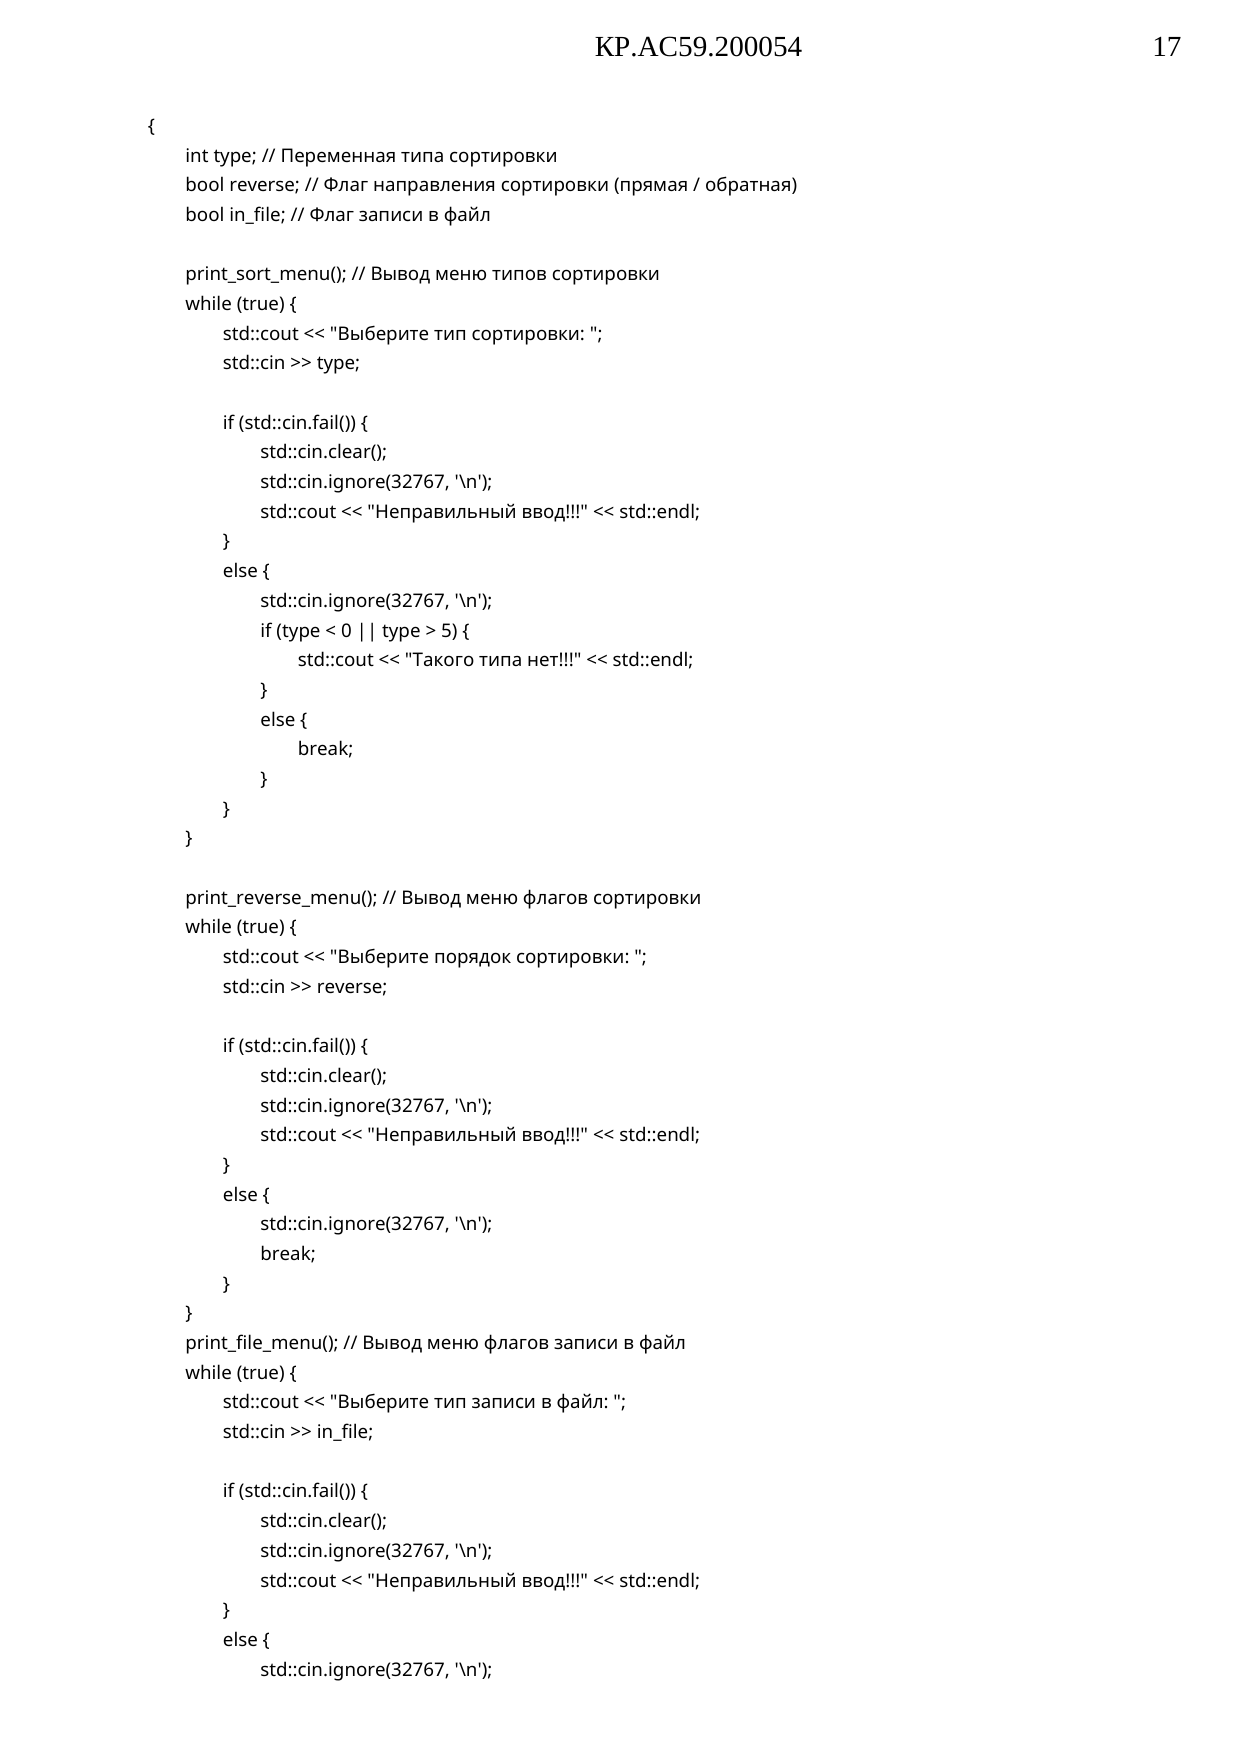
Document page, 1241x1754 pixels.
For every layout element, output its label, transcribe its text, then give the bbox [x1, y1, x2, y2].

list std::cout << "Выберите тип записи в файл: "; [223, 1384, 1181, 1414]
list std::cin.ignore(32767, '\n'); [260, 1652, 1181, 1681]
list std::cin.ignore(32767, '\n'); [260, 464, 1181, 494]
list std::cout << "Неправильный ввод!!!" << std::endl; [260, 494, 1181, 524]
list std::cout << "Неправильный ввод!!!" << std::endl; [260, 1563, 1181, 1592]
list std::cin >> in_file; [223, 1414, 1181, 1444]
list std::cin.clear(); [260, 1503, 1181, 1533]
list std::cin.ignore(32767, '\n'); [260, 1206, 1181, 1236]
list break; [260, 1236, 1181, 1266]
list std::cin.clear(); [260, 434, 1181, 464]
list std::cout << "Неправильный ввод!!!" << std::endl; [260, 1117, 1181, 1147]
list std::cin.clear(); [260, 1058, 1181, 1088]
list std::cin.ignore(32767, '\n'); [260, 1533, 1181, 1563]
list print_reverse_menu(); // Вывод меню флагов сортировки [185, 880, 1181, 909]
list std::cin.ignore(32767, '\n'); [260, 1088, 1181, 1117]
list else { [223, 1622, 1181, 1652]
list } [260, 761, 1181, 791]
list std::cin >> type; [223, 346, 1181, 375]
list } [223, 791, 1181, 821]
list if (type < 0 || type > 5) { [260, 613, 1181, 642]
list if (std::cin.fail()) { [223, 1474, 1181, 1503]
list } [223, 524, 1181, 553]
list std::cout << "Выберите порядок сортировки: "; [223, 939, 1181, 969]
list else { [260, 702, 1181, 731]
list std::cout << "Выберите тип сортировки: "; [223, 316, 1181, 346]
list } [185, 1296, 1181, 1325]
list } [223, 1592, 1181, 1622]
list if (std::cin.fail()) { [223, 405, 1181, 434]
list break; [298, 731, 1181, 761]
list } [223, 1266, 1181, 1296]
list bool reverse; // Флаг направления сортировки (прямая / обратная) [185, 167, 1181, 197]
list std::cout << "Такого типа нет!!!" << std::endl; [298, 642, 1181, 672]
list int type; // Переменная типа сортировки [185, 138, 1181, 167]
list while (true) { [185, 1355, 1181, 1384]
text { [148, 108, 1181, 138]
list if (std::cin.fail()) { [223, 1028, 1181, 1058]
list } [260, 672, 1181, 702]
list while (true) { [185, 909, 1181, 939]
list bool in_file; // Флаг записи в файл [185, 197, 1181, 227]
list print_sort_menu(); // Вывод меню типов сортировки [185, 256, 1181, 286]
list std::cin >> reverse; [223, 969, 1181, 999]
list print_file_menu(); // Вывод меню флагов записи в файл [185, 1325, 1181, 1355]
list while (true) { [185, 286, 1181, 316]
list } [223, 1147, 1181, 1177]
list else { [223, 553, 1181, 583]
list } [185, 821, 1181, 850]
list else { [223, 1177, 1181, 1206]
list std::cin.ignore(32767, '\n'); [260, 583, 1181, 613]
